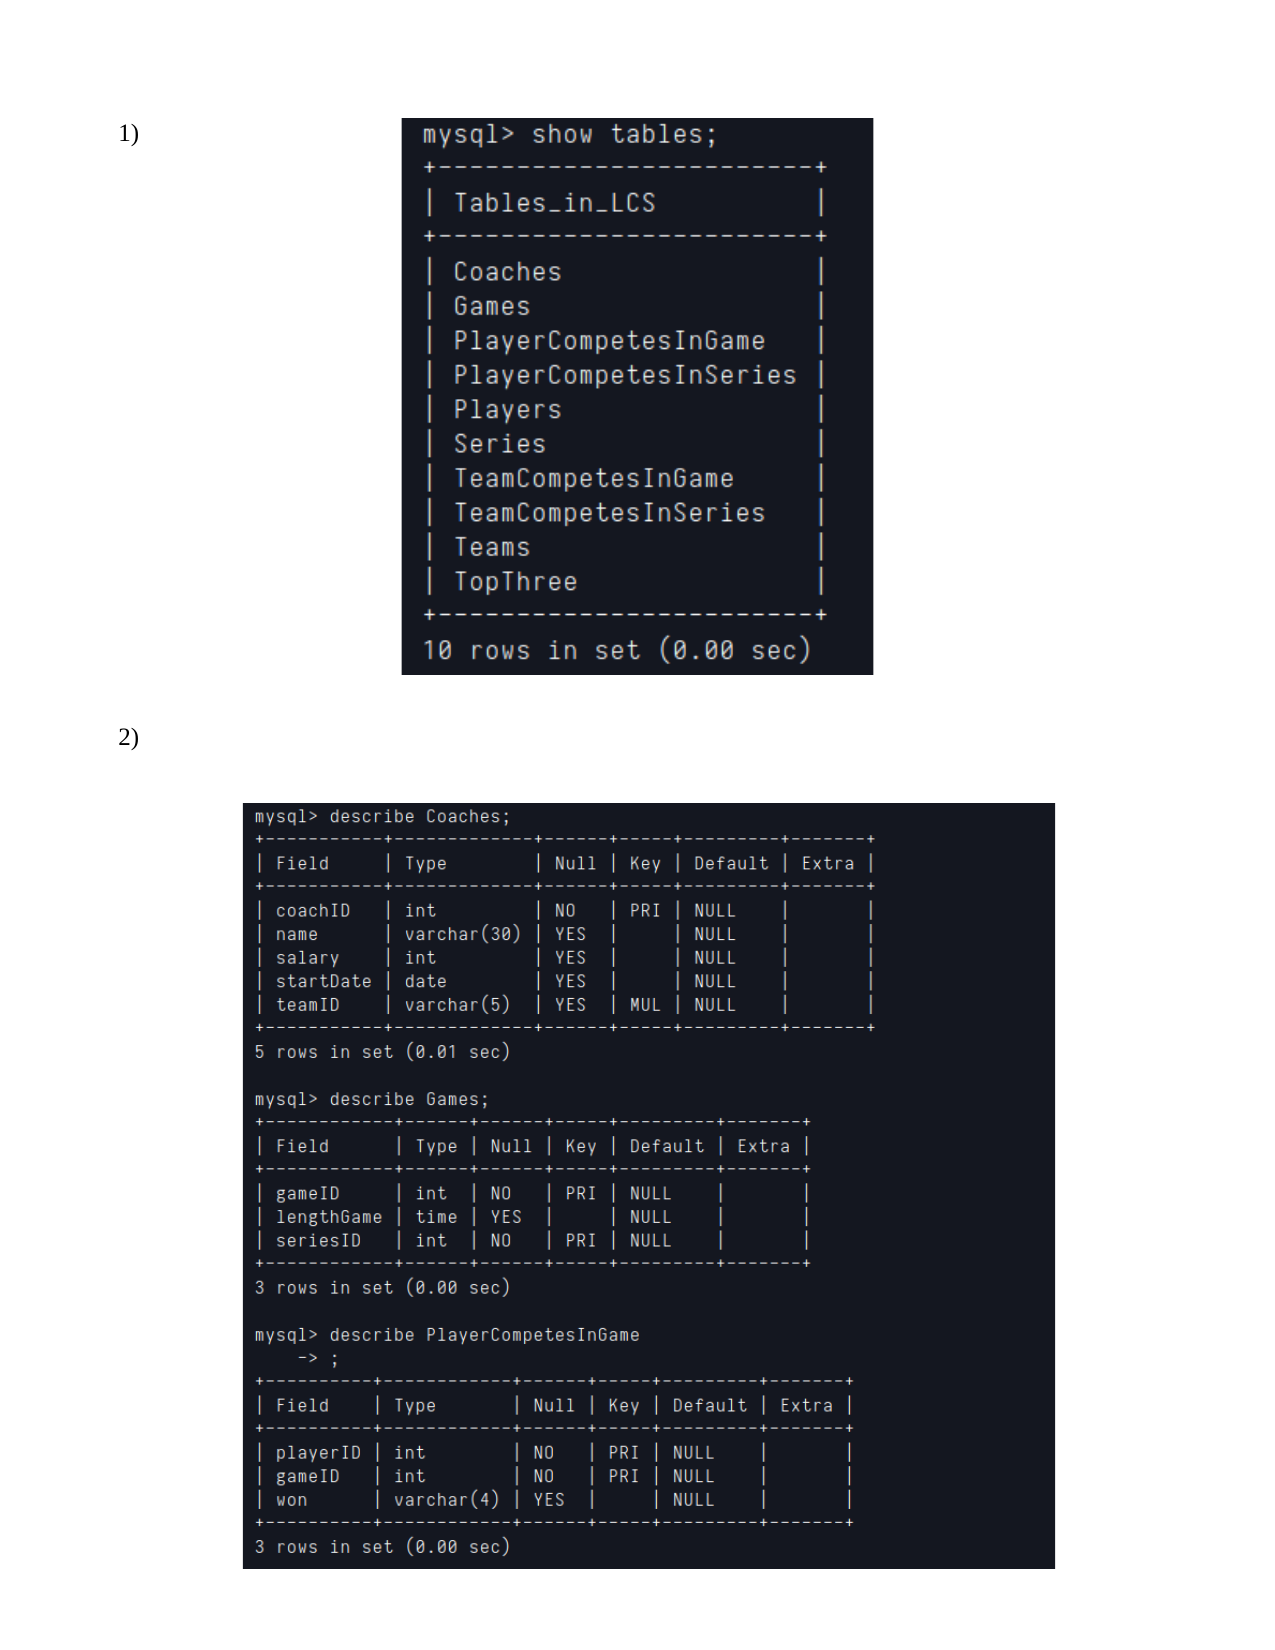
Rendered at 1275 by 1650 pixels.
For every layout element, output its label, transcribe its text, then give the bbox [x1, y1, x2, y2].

picture [401, 118, 874, 675]
picture [242, 803, 1056, 1569]
text [874, 118, 1157, 147]
text 1) [118, 118, 401, 147]
text 2) [118, 722, 1157, 751]
